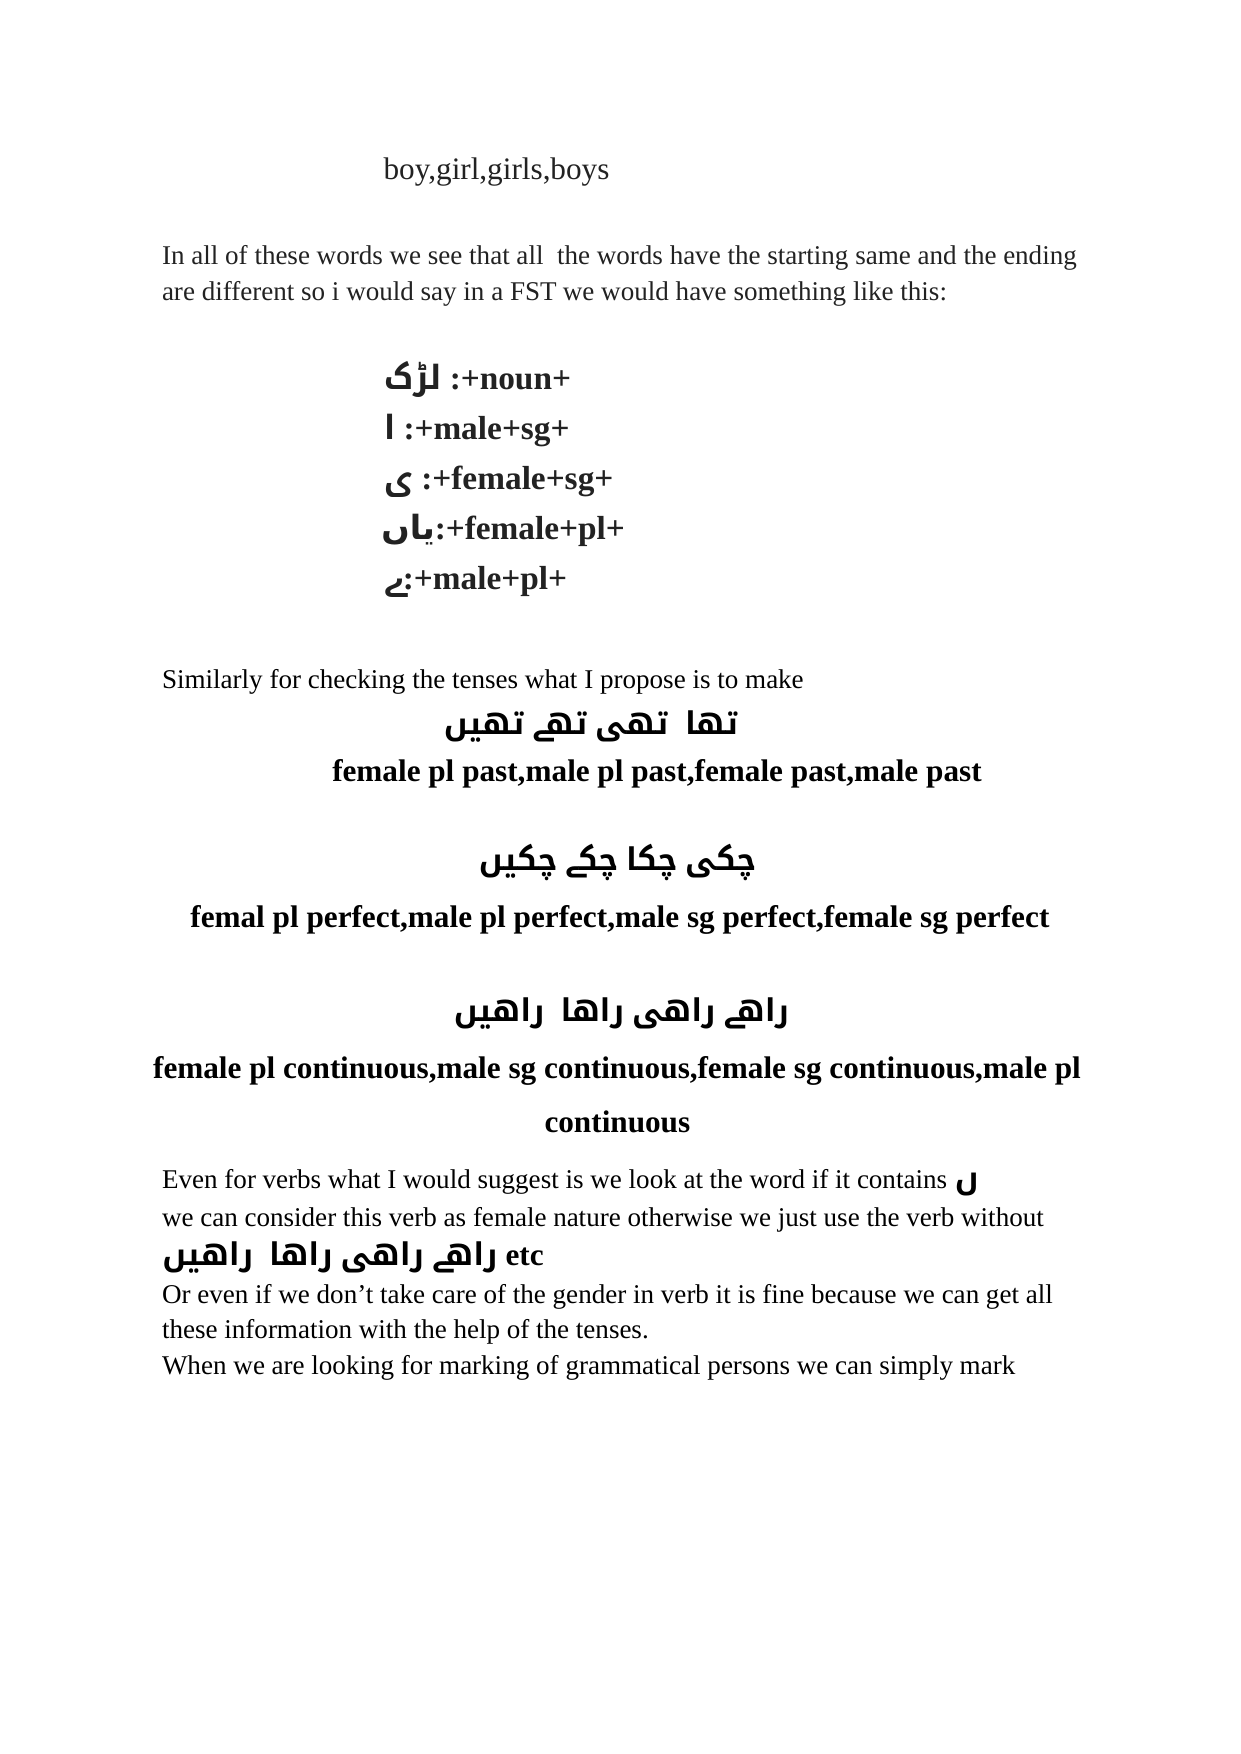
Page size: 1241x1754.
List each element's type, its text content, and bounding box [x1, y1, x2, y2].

text چکی چکا چکے چکیں [150, 841, 1084, 877]
text we can consider this verb as female nature otherwise we just use the verb without [162, 1201, 1078, 1232]
text راهے راهی راها راهیں [150, 992, 1084, 1028]
text راهے راهی راها راهیں etc [162, 1237, 1078, 1273]
text یاں:+female+pl+ [162, 508, 1078, 546]
text لڑک :+noun+ [162, 358, 1078, 396]
text female pl past,male pl past,female past,male past [162, 752, 1078, 788]
text In all of these words we see that all the words have the starting same and the ending are different so i would say in a FST we would have something like this: [162, 239, 1078, 306]
text Even for verbs what I would suggest is we look at the word if it contains ں [162, 1160, 1078, 1196]
text ی :+female+sg+ [162, 458, 1078, 496]
text When we are looking for marking of grammatical persons we can simply mark [162, 1349, 1078, 1381]
text ے:+male+pl+ [162, 558, 1078, 596]
text boy,girl,girls,boys [162, 150, 1078, 186]
text ا :+male+sg+ [162, 408, 1078, 446]
text تها تهی تهے تهیں [162, 705, 1078, 741]
text femal pl perfect,male pl perfect,male sg perfect,female sg perfect [162, 898, 1078, 934]
text female pl continuous,male sg continuous,female sg continuous,male pl continuous [150, 1049, 1084, 1139]
text Or even if we don’t take care of the gender in verb it is fine because we can get all these information with the help of the tenses. [162, 1278, 1078, 1345]
text Similarly for checking the tenses what I propose is to make [162, 663, 1078, 694]
